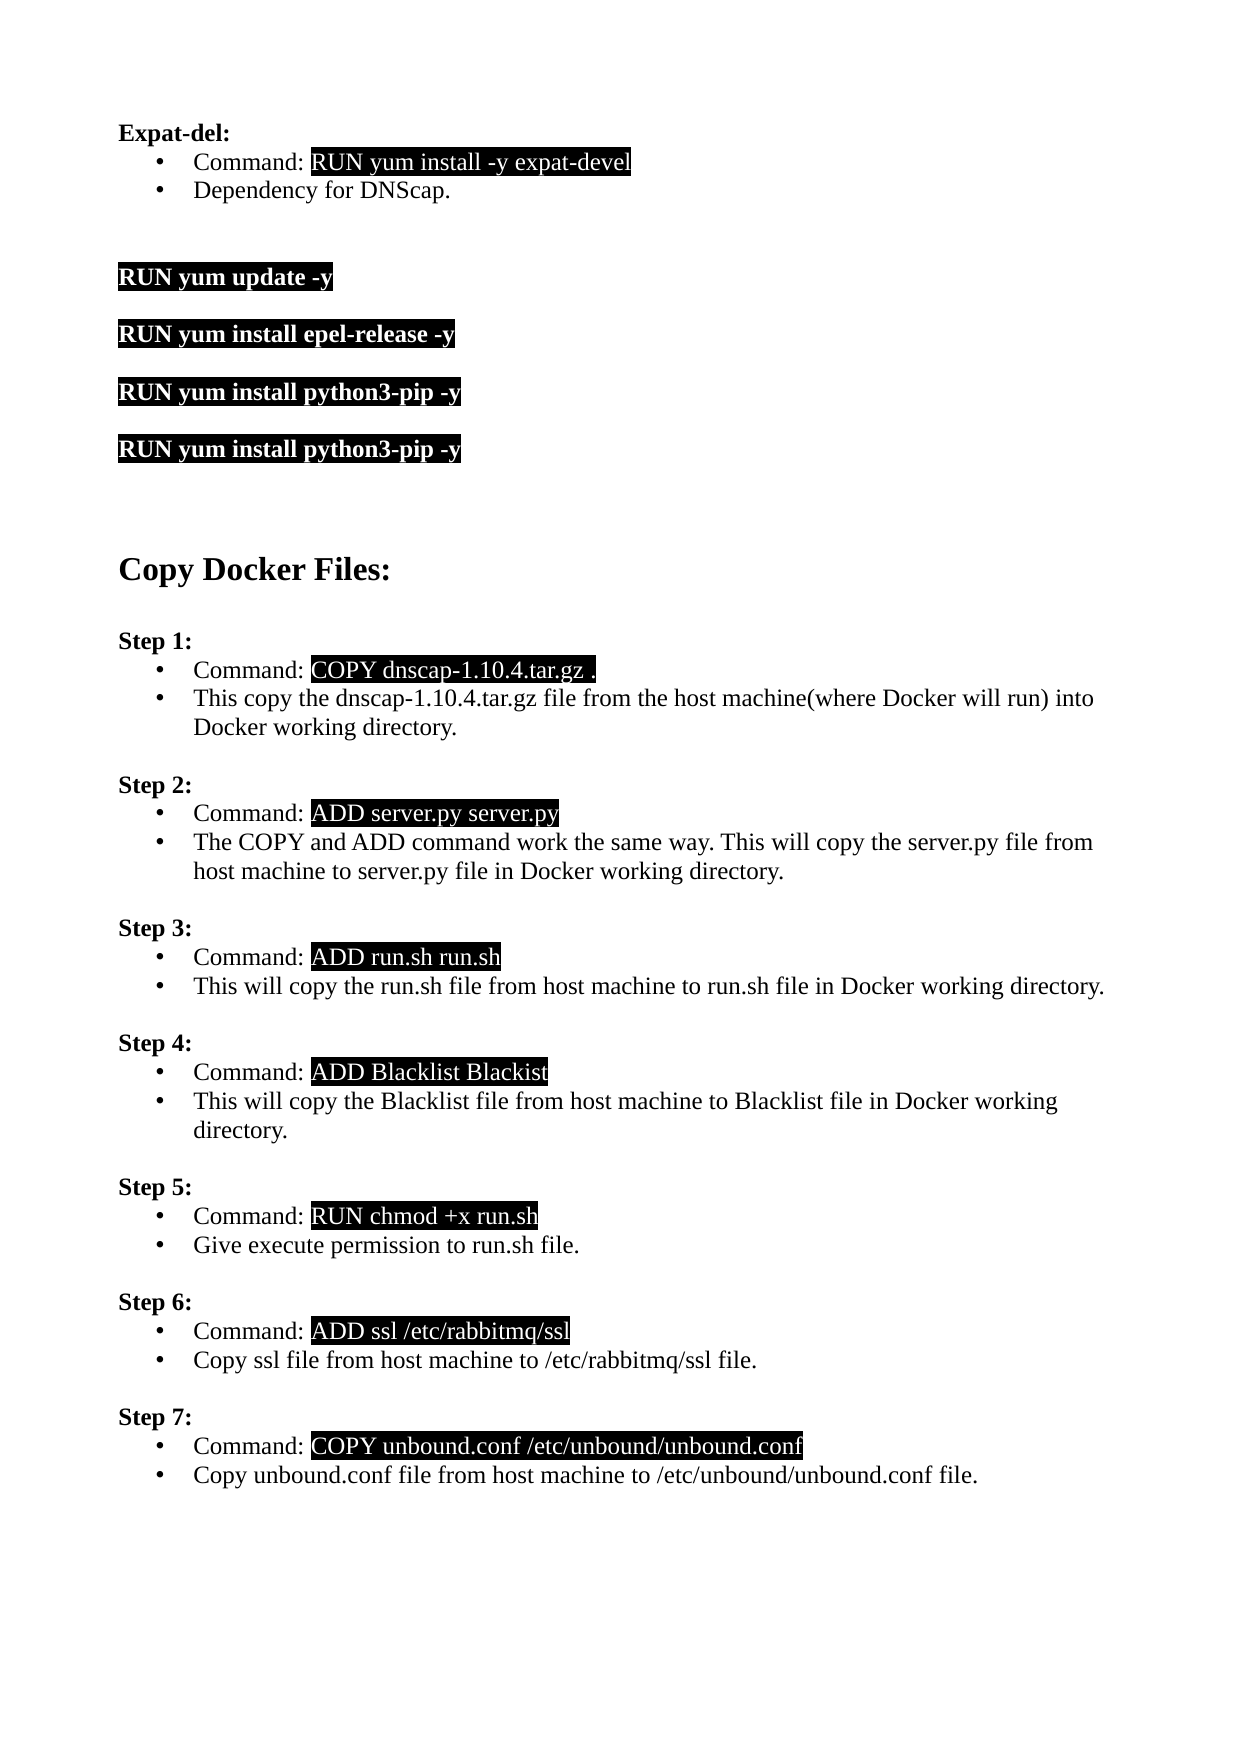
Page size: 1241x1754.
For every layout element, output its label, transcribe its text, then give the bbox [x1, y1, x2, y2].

list Command: ADD server.py server.py [156, 798, 1122, 827]
list Command: RUN chmod +x run.sh [156, 1201, 1122, 1230]
list Give execute permission to run.sh file. [156, 1230, 1122, 1258]
list This will copy the Blacklist file from host machine to Blacklist file in Docker working directory. [156, 1086, 1122, 1143]
list Command: COPY dnscap-1.10.4.tar.gz . [156, 655, 1122, 683]
text RUN yum install epel-release -y [118, 319, 1122, 348]
text Step 5: [118, 1172, 1122, 1201]
text RUN yum update -y [118, 262, 1122, 291]
text Step 7: [118, 1402, 1122, 1431]
list Dependency for DNScap. [156, 176, 1122, 204]
list Command: RUN yum install -y expat-devel [156, 147, 1122, 176]
list Command: ADD Blacklist Blackist [156, 1057, 1122, 1086]
text Step 2: [118, 770, 1122, 798]
list This will copy the run.sh file from host machine to run.sh file in Docker working directory. [156, 971, 1122, 1000]
list This copy the dnscap-1.10.4.tar.gz file from the host machine(where Docker will run) into Docker working directory. [156, 683, 1122, 741]
text Step 3: [118, 913, 1122, 942]
list The COPY and ADD command work the same way. This will copy the server.py file from host machine to server.py file in Docker working directory. [156, 827, 1122, 885]
list Copy unbound.conf file from host machine to /etc/unbound/unbound.conf file. [156, 1460, 1122, 1488]
text Step 4: [118, 1028, 1122, 1057]
text Step 6: [118, 1287, 1122, 1316]
text Step 1: [118, 626, 1122, 655]
text Copy Docker Files: [118, 549, 1122, 588]
list Command: COPY unbound.conf /etc/unbound/unbound.conf [156, 1431, 1122, 1460]
list Copy ssl file from host machine to /etc/rabbitmq/ssl file. [156, 1345, 1122, 1373]
text RUN yum install python3-pip -y [118, 377, 1122, 406]
list Command: ADD ssl /etc/rabbitmq/ssl [156, 1316, 1122, 1345]
text Expat-del: [118, 118, 1122, 147]
list Command: ADD run.sh run.sh [156, 942, 1122, 971]
text RUN yum install python3-pip -y [118, 434, 1122, 463]
